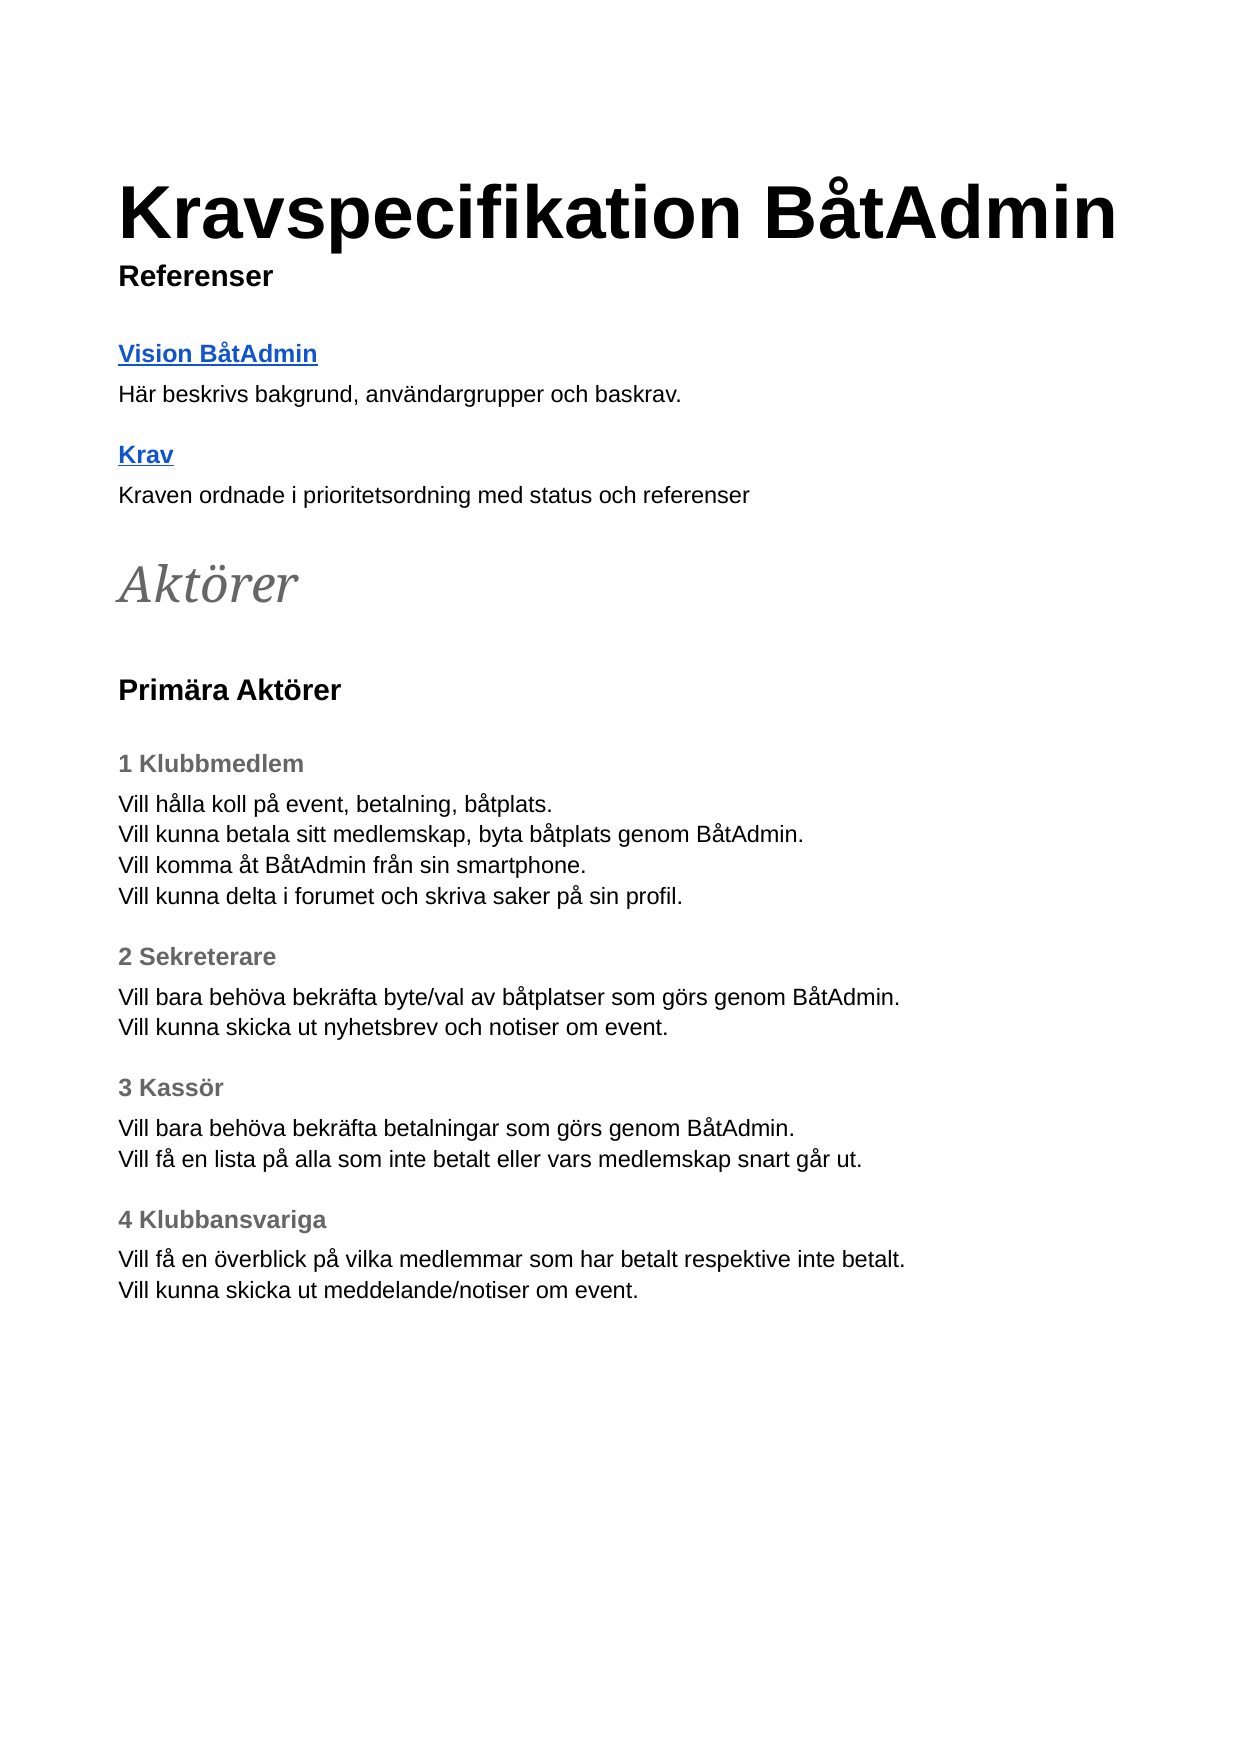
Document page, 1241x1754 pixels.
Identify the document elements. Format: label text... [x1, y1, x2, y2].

text Vill kunna skicka ut nyhetsbrev och notiser om event. [118, 1013, 1122, 1040]
text Aktörer [118, 549, 1122, 618]
subtitle 3 Kassör [118, 1073, 1122, 1102]
subtitle Primära Aktörer [118, 673, 1122, 707]
subtitle 1 Klubbmedlem [118, 749, 1122, 778]
text Vill bara behöva bekräfta betalningar som görs genom BåtAdmin. Vill få en lista på alla som inte betalt eller vars medlemskap snart går ut. [118, 1114, 1122, 1172]
text Vill kunna skicka ut meddelande/notiser om event. [118, 1276, 1122, 1303]
text Kravspecifikation BåtAdmin Referenser [118, 168, 1122, 293]
text Kraven ordnade i prioritetsordning med status och referenser [118, 481, 1122, 508]
text Vill hålla koll på event, betalning, båtplats. Vill kunna betala sitt medlemskap, byta båtplats genom BåtAdmin. [118, 790, 1122, 848]
subtitle Vision BåtAdmin [118, 339, 1122, 368]
subtitle 2 Sekreterare [118, 942, 1122, 971]
subtitle 4 Klubbansvariga [118, 1205, 1122, 1233]
text Vill bara behöva bekräfta byte/val av båtplatser som görs genom BåtAdmin. [118, 983, 1122, 1010]
text Vill få en överblick på vilka medlemmar som har betalt respektive inte betalt. [118, 1246, 1122, 1273]
text Här beskrivs bakgrund, användargrupper och baskrav. [118, 381, 1122, 407]
text Vill komma åt BåtAdmin från sin smartphone. Vill kunna delta i forumet och skriva saker på sin profil. [118, 851, 1122, 909]
subtitle Krav [118, 440, 1122, 469]
